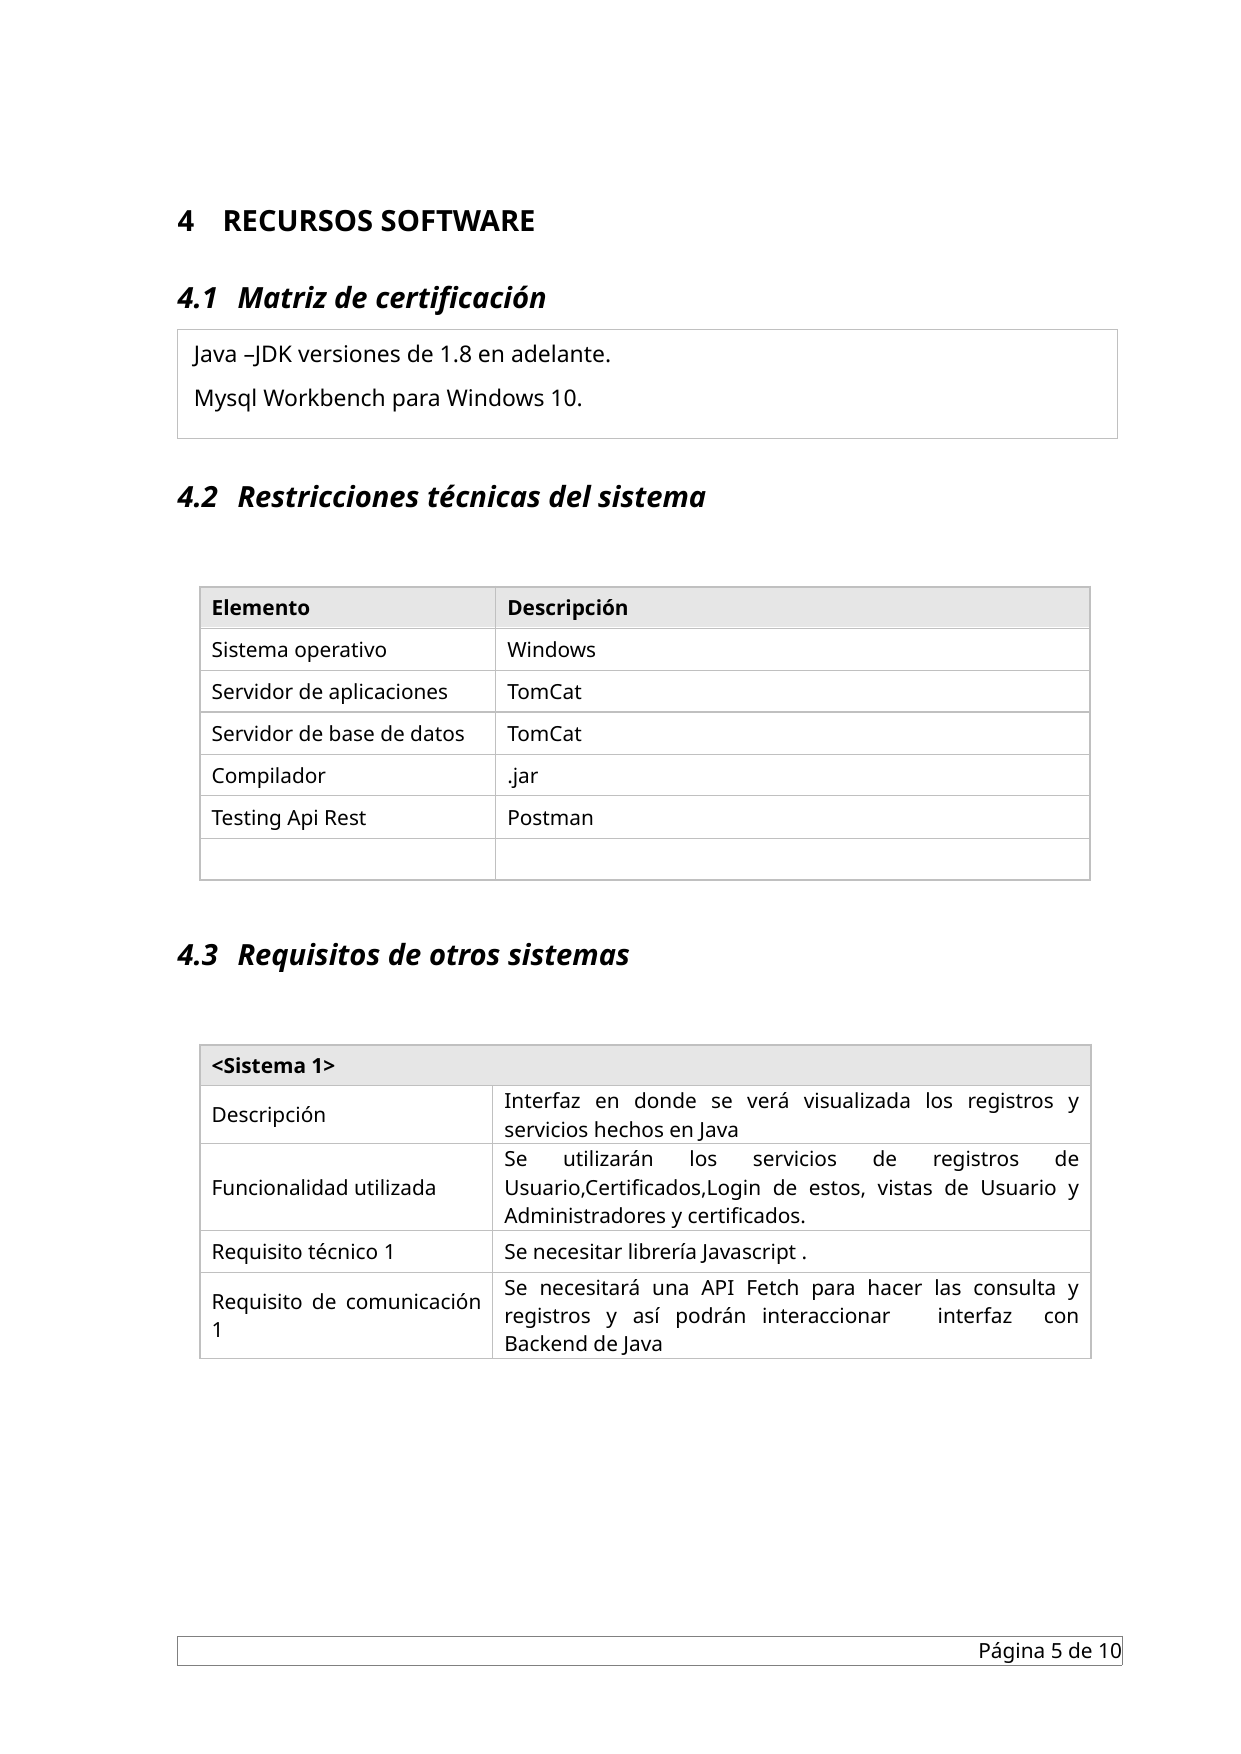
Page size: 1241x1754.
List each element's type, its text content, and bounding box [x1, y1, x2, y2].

table_cell Se utilizarán los servicios de registros de Usuario,Certificados,Login de estos, vistas de Usuario y Administradores y certificados. [493, 1144, 1090, 1230]
table_cell .jar [496, 755, 1089, 795]
table_cell TomCat [496, 671, 1089, 711]
table_cell Sistema operativo [201, 629, 495, 669]
table_cell Funcionalidad utilizada [201, 1144, 492, 1230]
table_cell Servidor de aplicaciones [201, 671, 495, 711]
table_cell [496, 839, 1089, 879]
text Java –JDK versiones de 1.8 en adelante. [194, 338, 1101, 370]
table_header Descripción [496, 588, 1089, 627]
table_cell Se necesitar librería Javascript . [493, 1231, 1090, 1272]
subtitle Requisitos de otros sistemas [177, 934, 1122, 974]
subtitle Restricciones técnicas del sistema [177, 476, 1122, 516]
table_cell Servidor de base de datos [201, 713, 495, 753]
table_cell Descripción [201, 1086, 492, 1143]
subtitle RECURSOS SOFTWARE [177, 200, 1122, 240]
table_cell [201, 839, 495, 879]
table_header Elemento [201, 588, 495, 627]
table_cell Requisito técnico 1 [201, 1231, 492, 1272]
subtitle Matriz de certificación [177, 277, 1122, 317]
table_cell TomCat [496, 713, 1089, 753]
text Mysql Workbench para Windows 10. [194, 382, 1101, 413]
table_cell Postman [496, 796, 1089, 837]
table_cell Requisito de comunicación 1 [201, 1273, 492, 1358]
table_cell Compilador [201, 755, 495, 795]
table_header <Sistema 1> [201, 1046, 1090, 1085]
table_cell Se necesitará una API Fetch para hacer las consulta y registros y así podrán interaccionar interfaz con Backend de Java [493, 1273, 1090, 1358]
table_cell Windows [496, 629, 1089, 669]
table_cell Interfaz en donde se verá visualizada los registros y servicios hechos en Java [493, 1086, 1090, 1143]
table_cell Testing Api Rest [201, 796, 495, 837]
